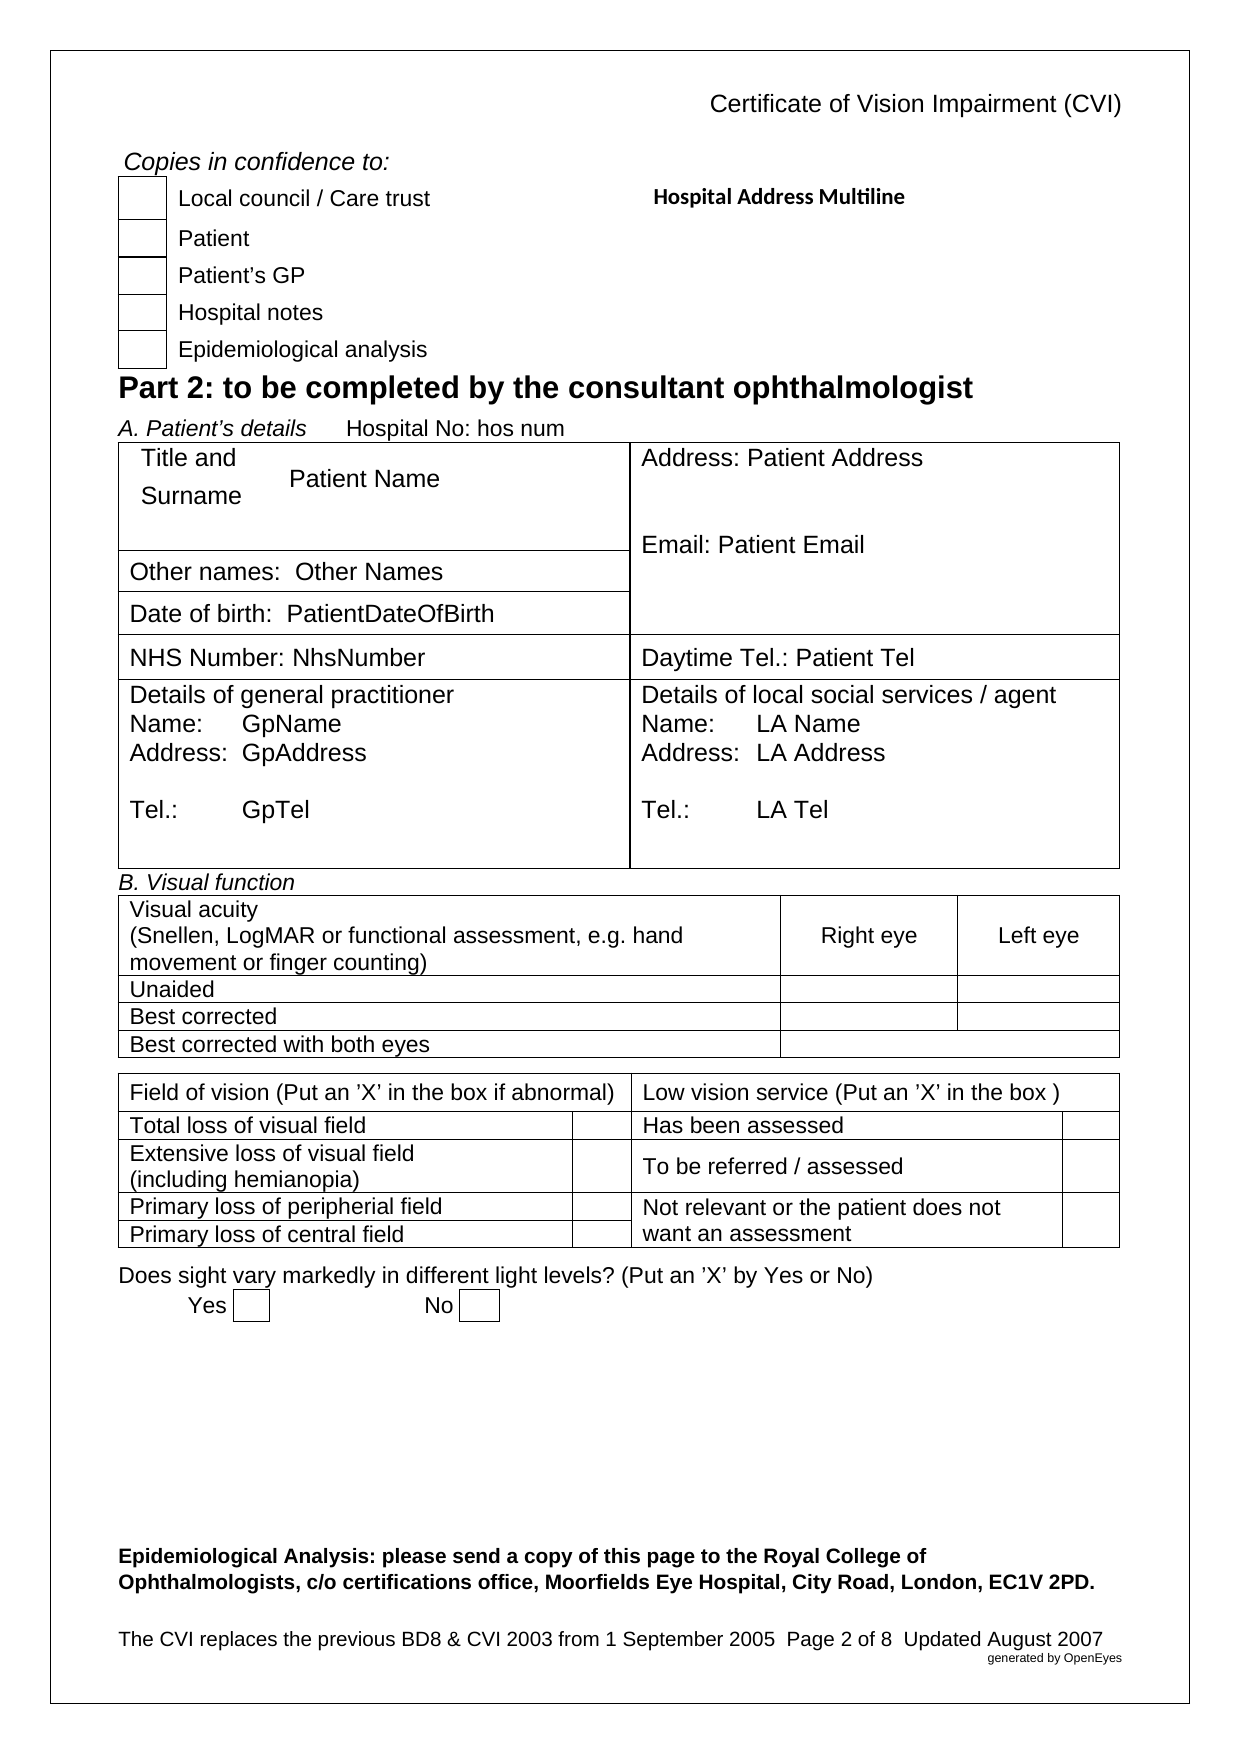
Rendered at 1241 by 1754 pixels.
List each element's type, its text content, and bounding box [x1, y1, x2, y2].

table_cell Patient [167, 219, 518, 256]
table_header Field of vision (Put an ’X’ in the box if abnormal) [119, 1074, 631, 1111]
text Copies in confidence to: [118, 147, 1122, 370]
table_header [234, 1290, 269, 1321]
table_header Low vision service (Put an ’X’ in the box ) [632, 1074, 1119, 1111]
table_cell [119, 331, 166, 368]
table_cell Other names: Other Names [119, 551, 629, 591]
table_cell [119, 258, 166, 294]
table_cell Patient’s GP [167, 256, 518, 294]
table_cell [781, 976, 957, 1002]
text Does sight vary markedly in different light levels? (Put an ’X’ by Yes or No) [118, 1262, 1122, 1289]
text Hospital Address Multiline [653, 182, 1104, 210]
table_cell Not relevant or the patient does not want an assessment [632, 1193, 1062, 1247]
table_cell [573, 1112, 631, 1138]
table_header Right eye [781, 896, 957, 975]
table_header [119, 177, 166, 219]
table_header Visual acuity (Snellen, LogMAR or functional assessment, e.g. hand movement or finger counting) [119, 896, 780, 975]
table_cell To be referred / assessed [632, 1140, 1062, 1192]
table_header Title and [129, 443, 278, 479]
text A. Patient’s details Hospital No: hos num [118, 414, 1122, 442]
table_cell Has been assessed [632, 1112, 1062, 1138]
table_cell Best corrected with both eyes [119, 1031, 780, 1057]
table_cell [1063, 1140, 1119, 1192]
table_cell Daytime Tel.: Patient Tel [631, 635, 1119, 679]
table_cell [573, 1221, 631, 1247]
table_header Left eye [958, 896, 1119, 975]
table_cell Best corrected [119, 1003, 780, 1030]
table_cell Extensive loss of visual field (including hemianopia) [119, 1140, 572, 1192]
table_header [460, 1290, 499, 1321]
table_cell Unaided [119, 976, 780, 1002]
text Part 2: to be completed by the consultant ophthalmologist [118, 369, 1122, 404]
table_cell Total loss of visual field [119, 1112, 572, 1138]
text B. Visual function [118, 868, 1122, 895]
table_cell [573, 1193, 631, 1219]
table_cell Details of general practitioner Name: GpName Address: GpAddress Tel.: GpTel [119, 680, 629, 867]
table_cell Primary loss of central field [119, 1221, 572, 1247]
table_cell [781, 1031, 1119, 1057]
table_header No [270, 1289, 459, 1321]
table_header Patient Name [278, 443, 618, 513]
table_header Local council / Care trust [167, 176, 518, 219]
table_cell Hospital notes [167, 294, 518, 330]
table_cell [958, 976, 1119, 1002]
table_cell Surname [129, 479, 278, 513]
table_cell Primary loss of peripherial field [119, 1193, 572, 1219]
table_header Address: Patient Address Email: Patient Email [631, 443, 1119, 634]
table_cell [119, 220, 166, 256]
table_cell NHS Number: NhsNumber [119, 635, 629, 679]
table_cell [958, 1003, 1119, 1030]
table_header [119, 443, 629, 550]
table_cell [1063, 1193, 1119, 1247]
table_cell [573, 1140, 631, 1192]
table_cell Details of local social services / agent Name: LA Name Address: LA Address Tel.: LA Tel [631, 680, 1119, 867]
table_cell Epidemiological analysis [167, 330, 518, 368]
table_cell [1063, 1112, 1119, 1138]
table_cell [119, 295, 166, 330]
table_header Yes [117, 1289, 233, 1321]
table_cell [781, 1003, 957, 1030]
table_cell Date of birth: PatientDateOfBirth [119, 592, 629, 634]
